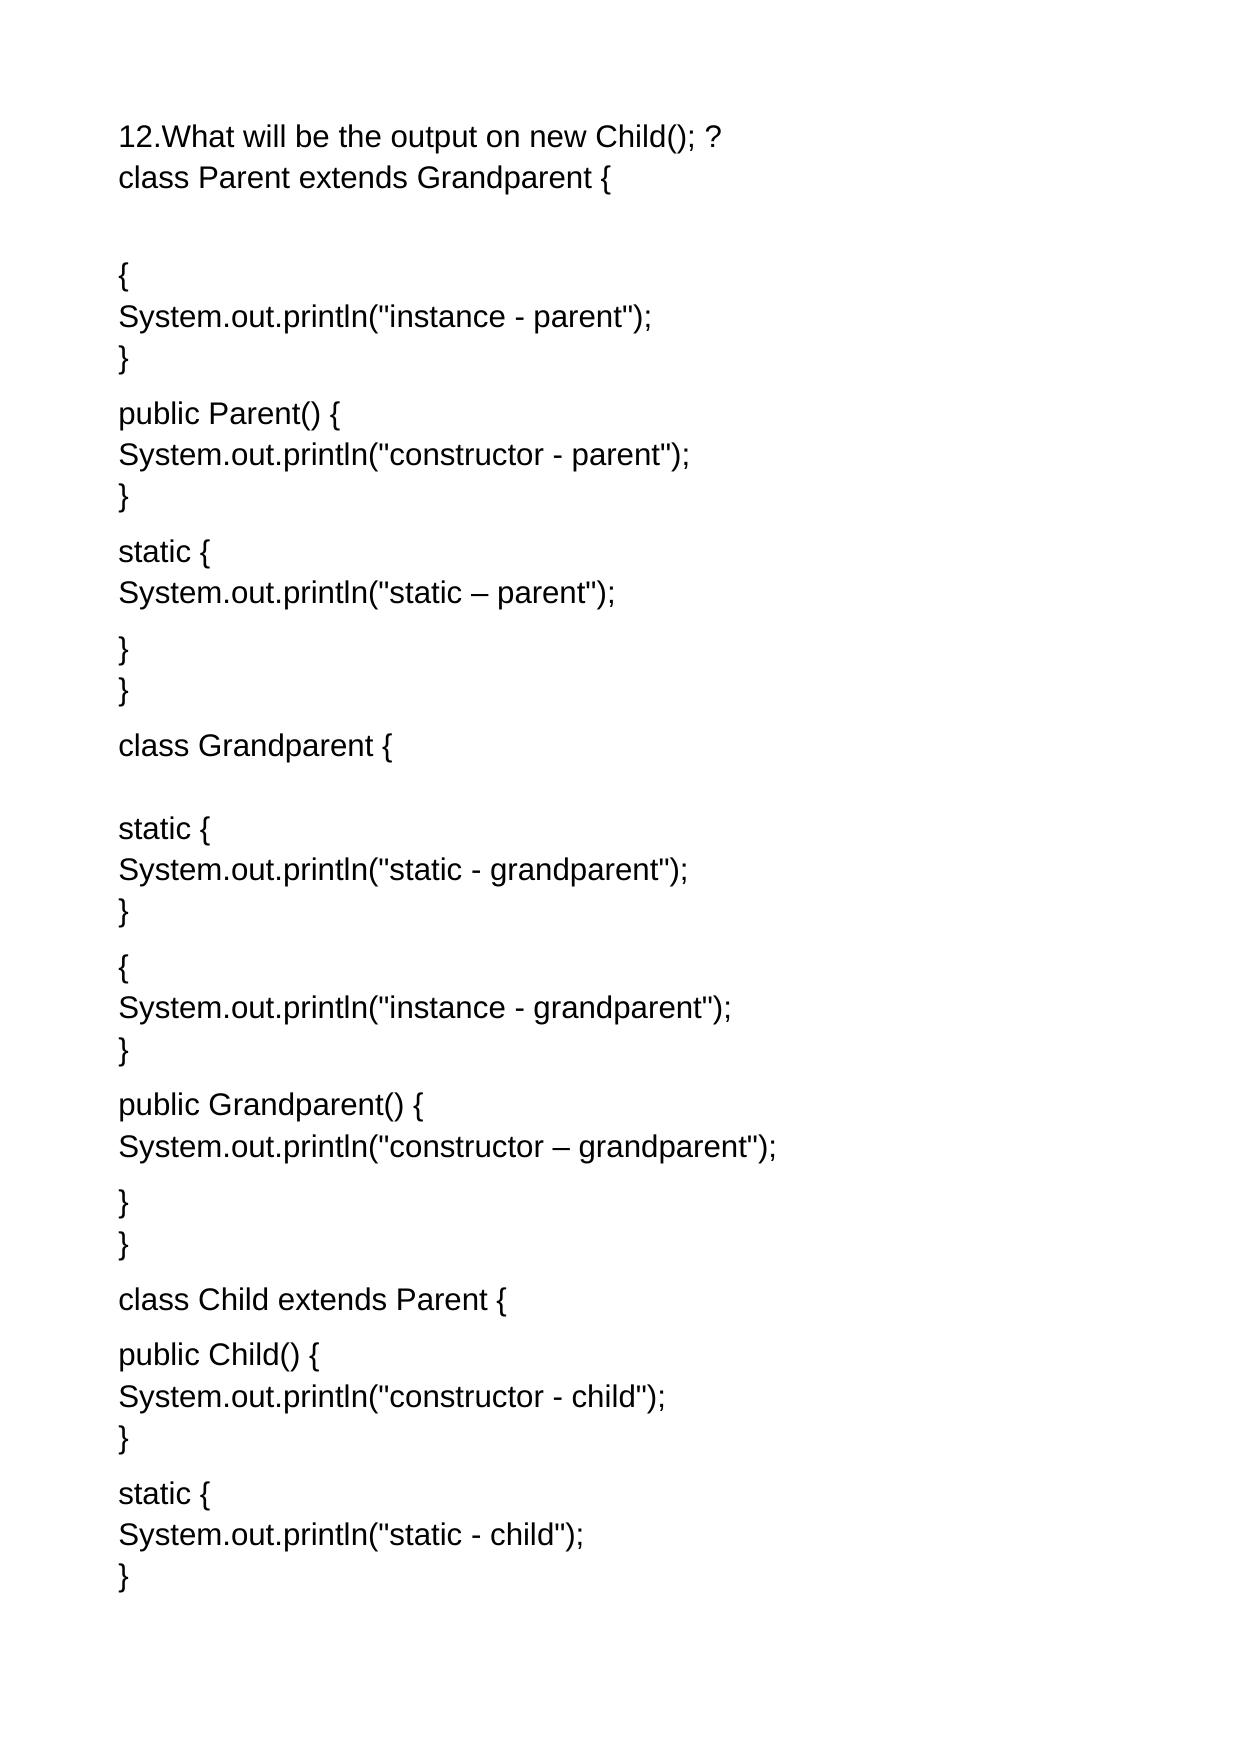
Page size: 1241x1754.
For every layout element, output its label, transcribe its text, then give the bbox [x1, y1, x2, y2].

text } } [118, 630, 1122, 707]
text { System.out.println("instance - parent"); } [118, 215, 1122, 375]
text static { System.out.println("static - child"); } [118, 1475, 1122, 1593]
text public Child() { System.out.println("constructor - child"); } [118, 1336, 1122, 1455]
text class Child extends Parent { [118, 1281, 1122, 1317]
text { System.out.println("instance - grandparent"); } [118, 948, 1122, 1067]
text static { System.out.println("static – parent"); [118, 533, 1122, 610]
text public Parent() { System.out.println("constructor - parent"); } [118, 395, 1122, 513]
text class Grandparent { static { System.out.println("static - grandparent"); } [118, 727, 1122, 928]
text 12.What will be the output on new Child(); ? class Parent extends Grandparent { [118, 118, 1122, 195]
text } } [118, 1183, 1122, 1261]
text public Grandparent() { System.out.println("constructor – grandparent"); [118, 1086, 1122, 1164]
